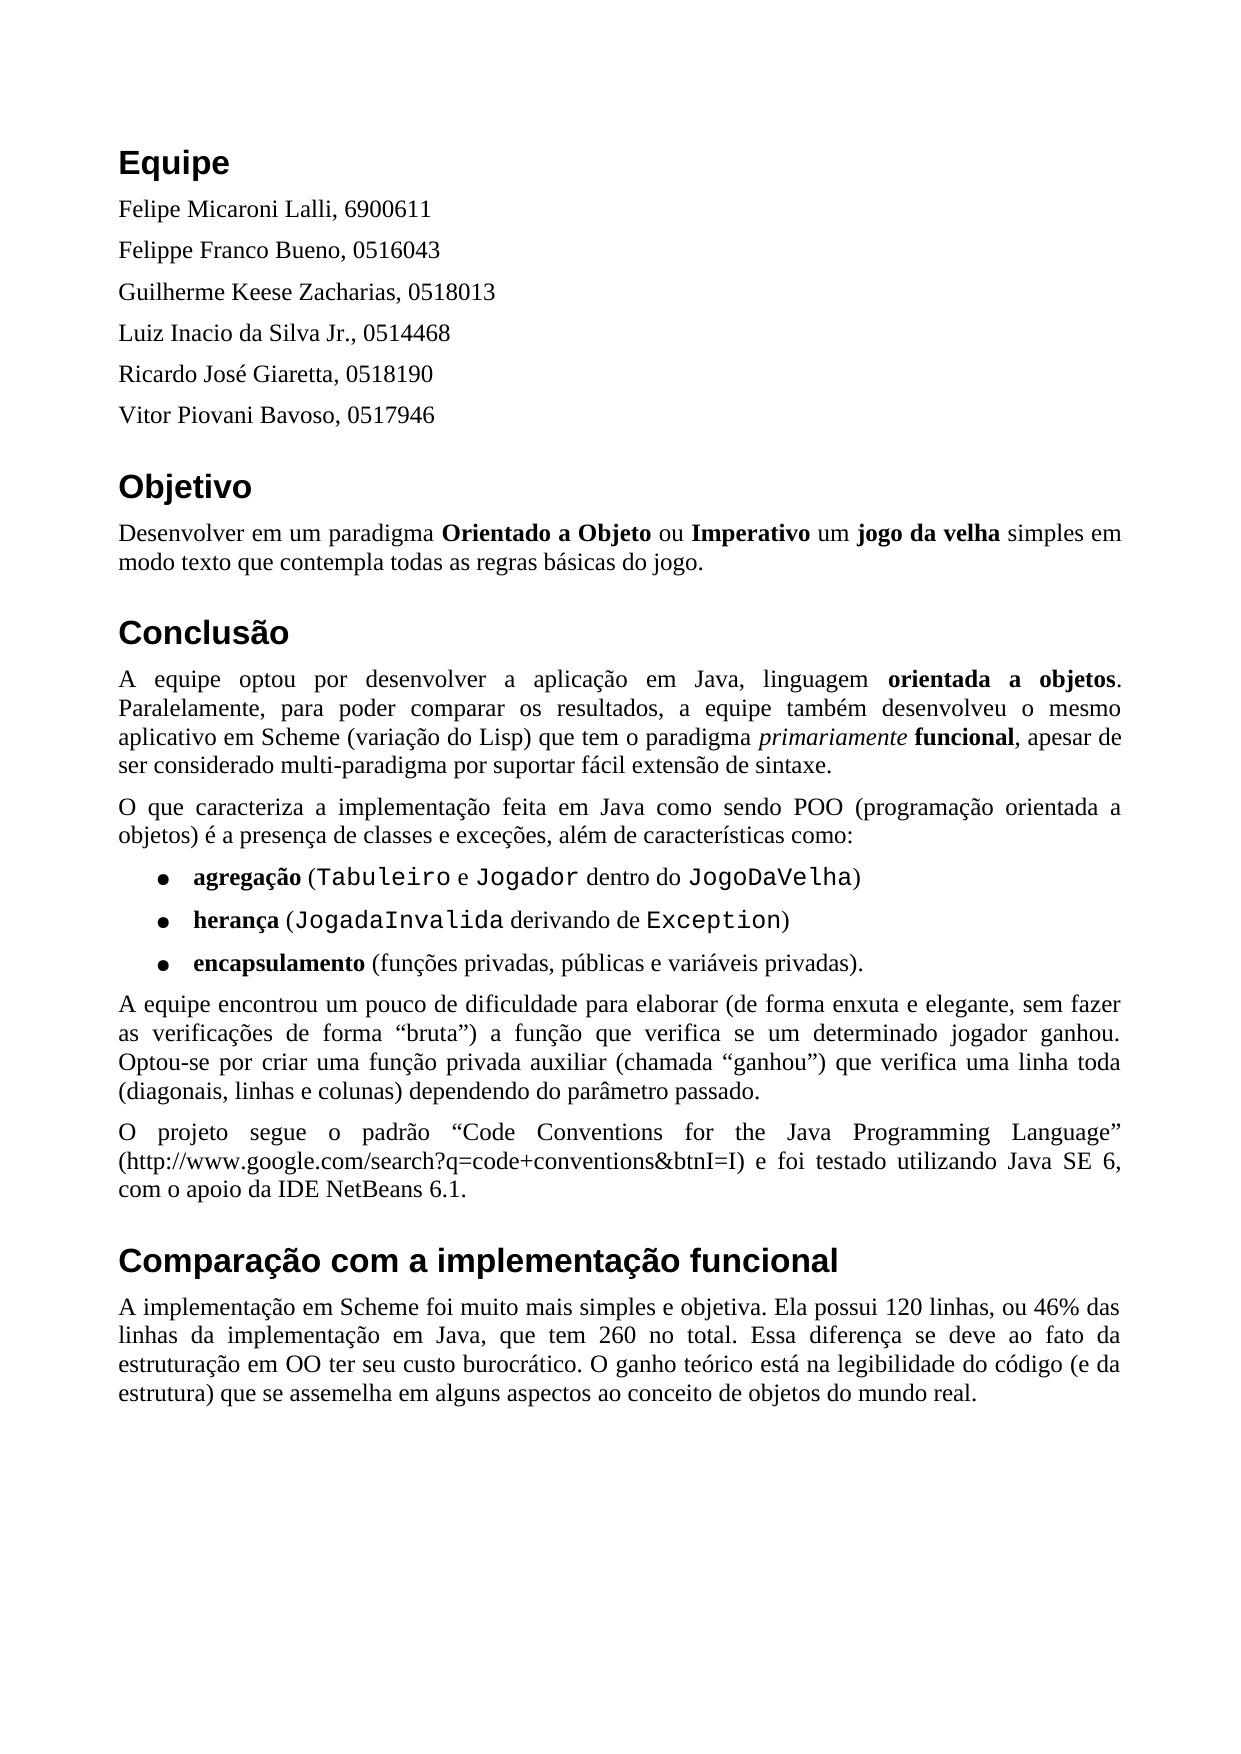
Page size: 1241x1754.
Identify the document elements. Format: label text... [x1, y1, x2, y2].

text A equipe encontrou um pouco de dificuldade para elaborar (de forma enxuta e elegante, sem fazer as verificações de forma “bruta”) a função que verifica se um determinado jogador ganhou. Optou‑se por criar uma função privada auxiliar (chamada “ganhou”) que verifica uma linha toda (diagonais, linhas e colunas) dependendo do parâmetro passado. [118, 989, 1122, 1104]
text A equipe optou por desenvolver a aplicação em Java, linguagem orientada a objetos. Paralelamente, para poder comparar os resultados, a equipe também desenvolveu o mesmo aplicativo em Scheme (variação do Lisp) que tem o paradigma primariamente funcional, apesar de ser considerado multi‑paradigma por suportar fácil extensão de sintaxe. [118, 664, 1122, 779]
subtitle Objetivo [118, 467, 1122, 505]
text O que caracteriza a implementação feita em Java como sendo POO (programação orientada a objetos) é a presença de classes e exceções, além de características como: [118, 792, 1122, 849]
subtitle Conclusão [118, 613, 1122, 652]
list agregação (Tabuleiro e Jogador dentro do JogoDaVelha) [156, 862, 1122, 892]
subtitle Comparação com a implementação funcional [118, 1241, 1122, 1279]
text O projeto segue o padrão “Code Conventions for the Java Programming Language” (http://www.google.com/search?q=code+conventions&btnI=I) e foi testado utilizando Java SE 6, com o apoio da IDE NetBeans 6.1. [118, 1117, 1122, 1203]
text Desenvolver em um paradigma Orientado a Objeto ou Imperativo um jogo da velha simples em modo texto que contempla todas as regras básicas do jogo. [118, 518, 1122, 575]
list herança (JogadaInvalida derivando de Exception) [156, 905, 1122, 936]
text Guilherme Keese Zacharias, 0518013 [118, 277, 1122, 306]
text Ricardo José Giaretta, 0518190 [118, 359, 1122, 388]
text Vitor Piovani Bavoso, 0517946 [118, 401, 1122, 429]
subtitle Equipe [118, 143, 1122, 182]
text Felipe Micaroni Lalli, 6900611 [118, 194, 1122, 223]
text Luiz Inacio da Silva Jr., 0514468 [118, 318, 1122, 347]
list encapsulamento (funções privadas, públicas e variáveis privadas). [156, 948, 1122, 977]
text A implementação em Scheme foi muito mais simples e objetiva. Ela possui 120 linhas, ou 46% das linhas da implementação em Java, que tem 260 no total. Essa diferença se deve ao fato da estruturação em OO ter seu custo burocrático. O ganho teórico está na legibilidade do código (e da estrutura) que se assemelha em alguns aspectos ao conceito de objetos do mundo real. [118, 1292, 1122, 1407]
text Felippe Franco Bueno, 0516043 [118, 236, 1122, 264]
